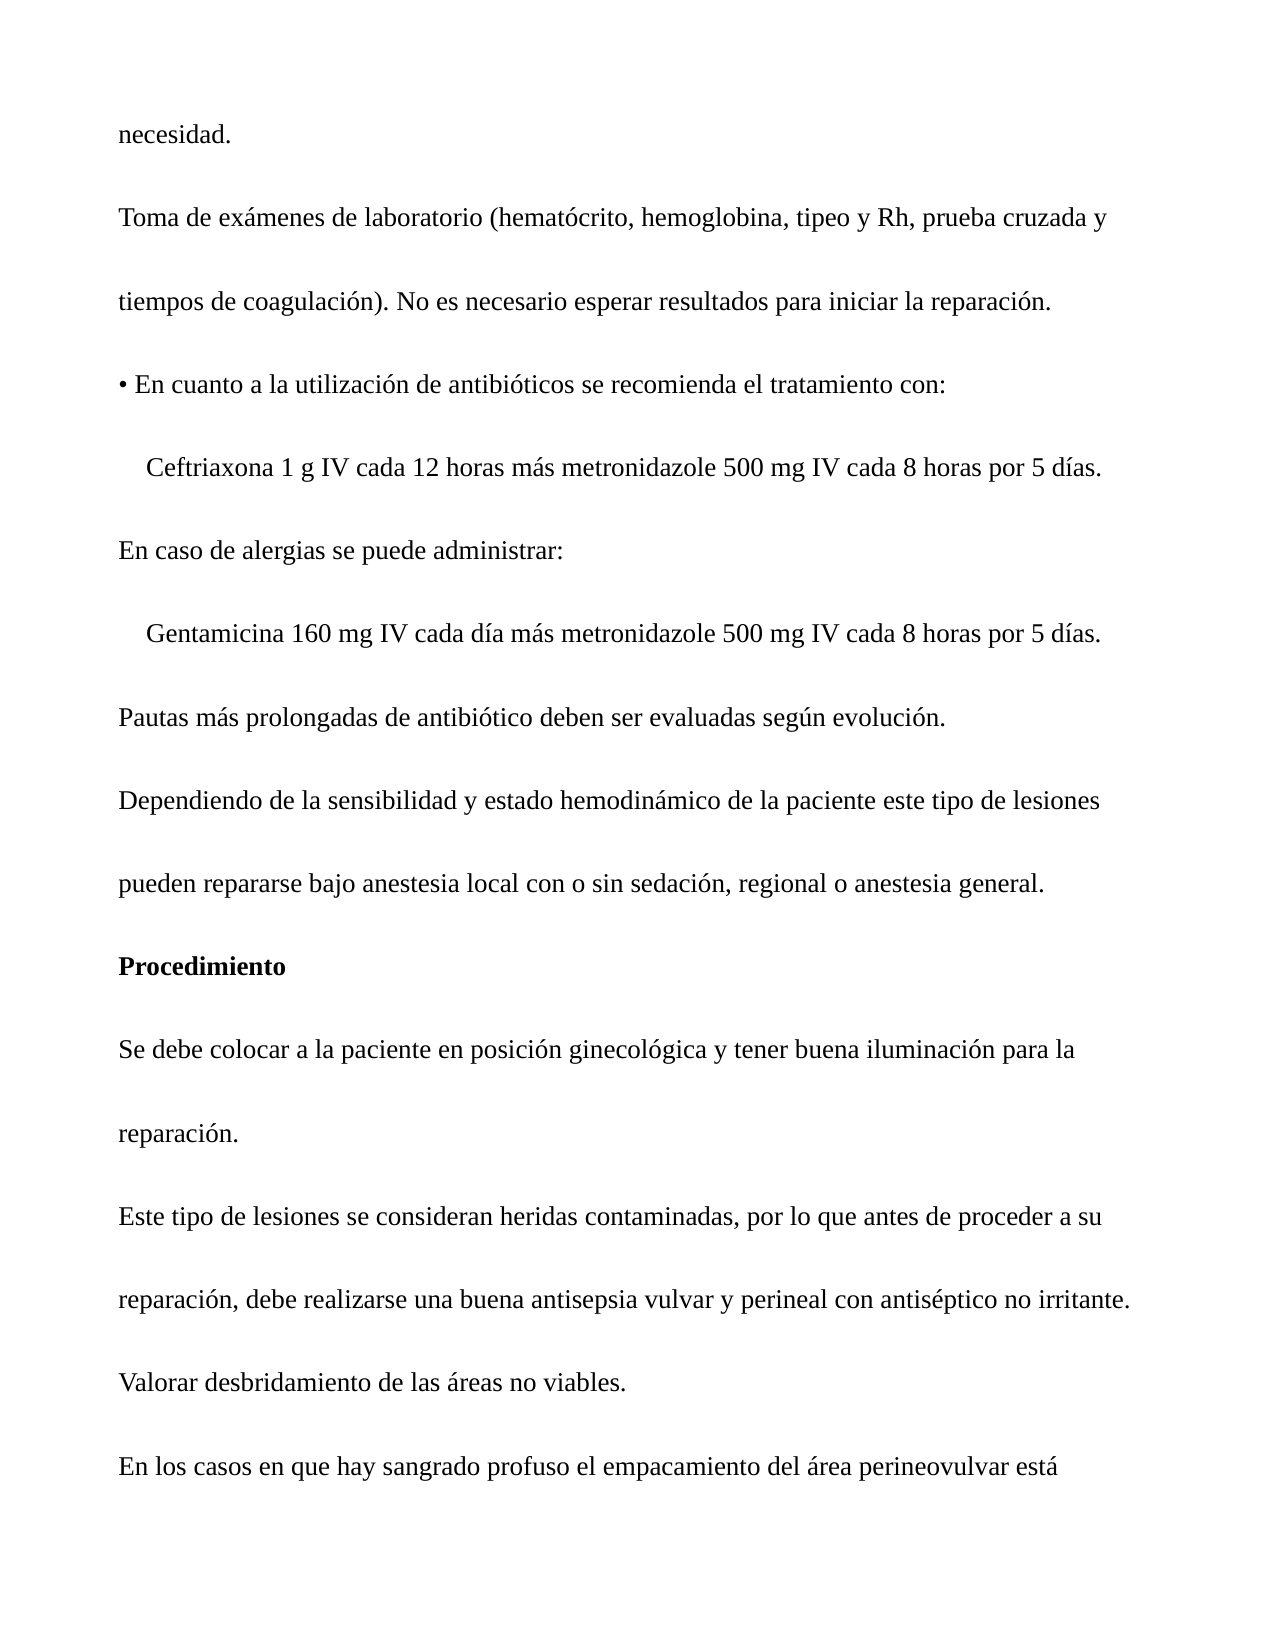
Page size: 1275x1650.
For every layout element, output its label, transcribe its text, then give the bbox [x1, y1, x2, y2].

text En los casos en que hay sangrado profuso el empacamiento del área perineovulvar está [118, 1450, 1157, 1481]
text Valorar desbridamiento de las áreas no viables. [118, 1367, 1157, 1398]
text Pautas más prolongadas de antibiótico deben ser evaluadas según evolución. [118, 701, 1157, 732]
text Procedimiento [118, 950, 1157, 982]
text En caso de alergias se puede administrar: [118, 534, 1157, 565]
text necesidad. [118, 118, 1157, 149]
text pueden repararse bajo anestesia local con o sin sedación, regional o anestesia general. [118, 867, 1157, 898]
text reparación, debe realizarse una buena antisepsia vulvar y perineal con antiséptico no irritante. [118, 1283, 1157, 1314]
text Dependiendo de la sensibilidad y estado hemodinámico de la paciente este tipo de lesiones [118, 784, 1157, 815]
text reparación. [118, 1117, 1157, 1148]
text  Ceftriaxona 1 g IV cada 12 horas más metronidazole 500 mg IV cada 8 horas por 5 días. [118, 451, 1157, 482]
text Este tipo de lesiones se consideran heridas contaminadas, por lo que antes de proceder a su [118, 1200, 1157, 1231]
text Se debe colocar a la paciente en posición ginecológica y tener buena iluminación para la [118, 1034, 1157, 1065]
text • En cuanto a la utilización de antibióticos se recomienda el tratamiento con: [118, 368, 1157, 399]
text  Gentamicina 160 mg IV cada día más metronidazole 500 mg IV cada 8 horas por 5 días. [118, 617, 1157, 649]
text Toma de exámenes de laboratorio (hematócrito, hemoglobina, tipeo y Rh, prueba cruzada y [118, 201, 1157, 232]
text tiempos de coagulación). No es necesario esperar resultados para iniciar la reparación. [118, 284, 1157, 316]
